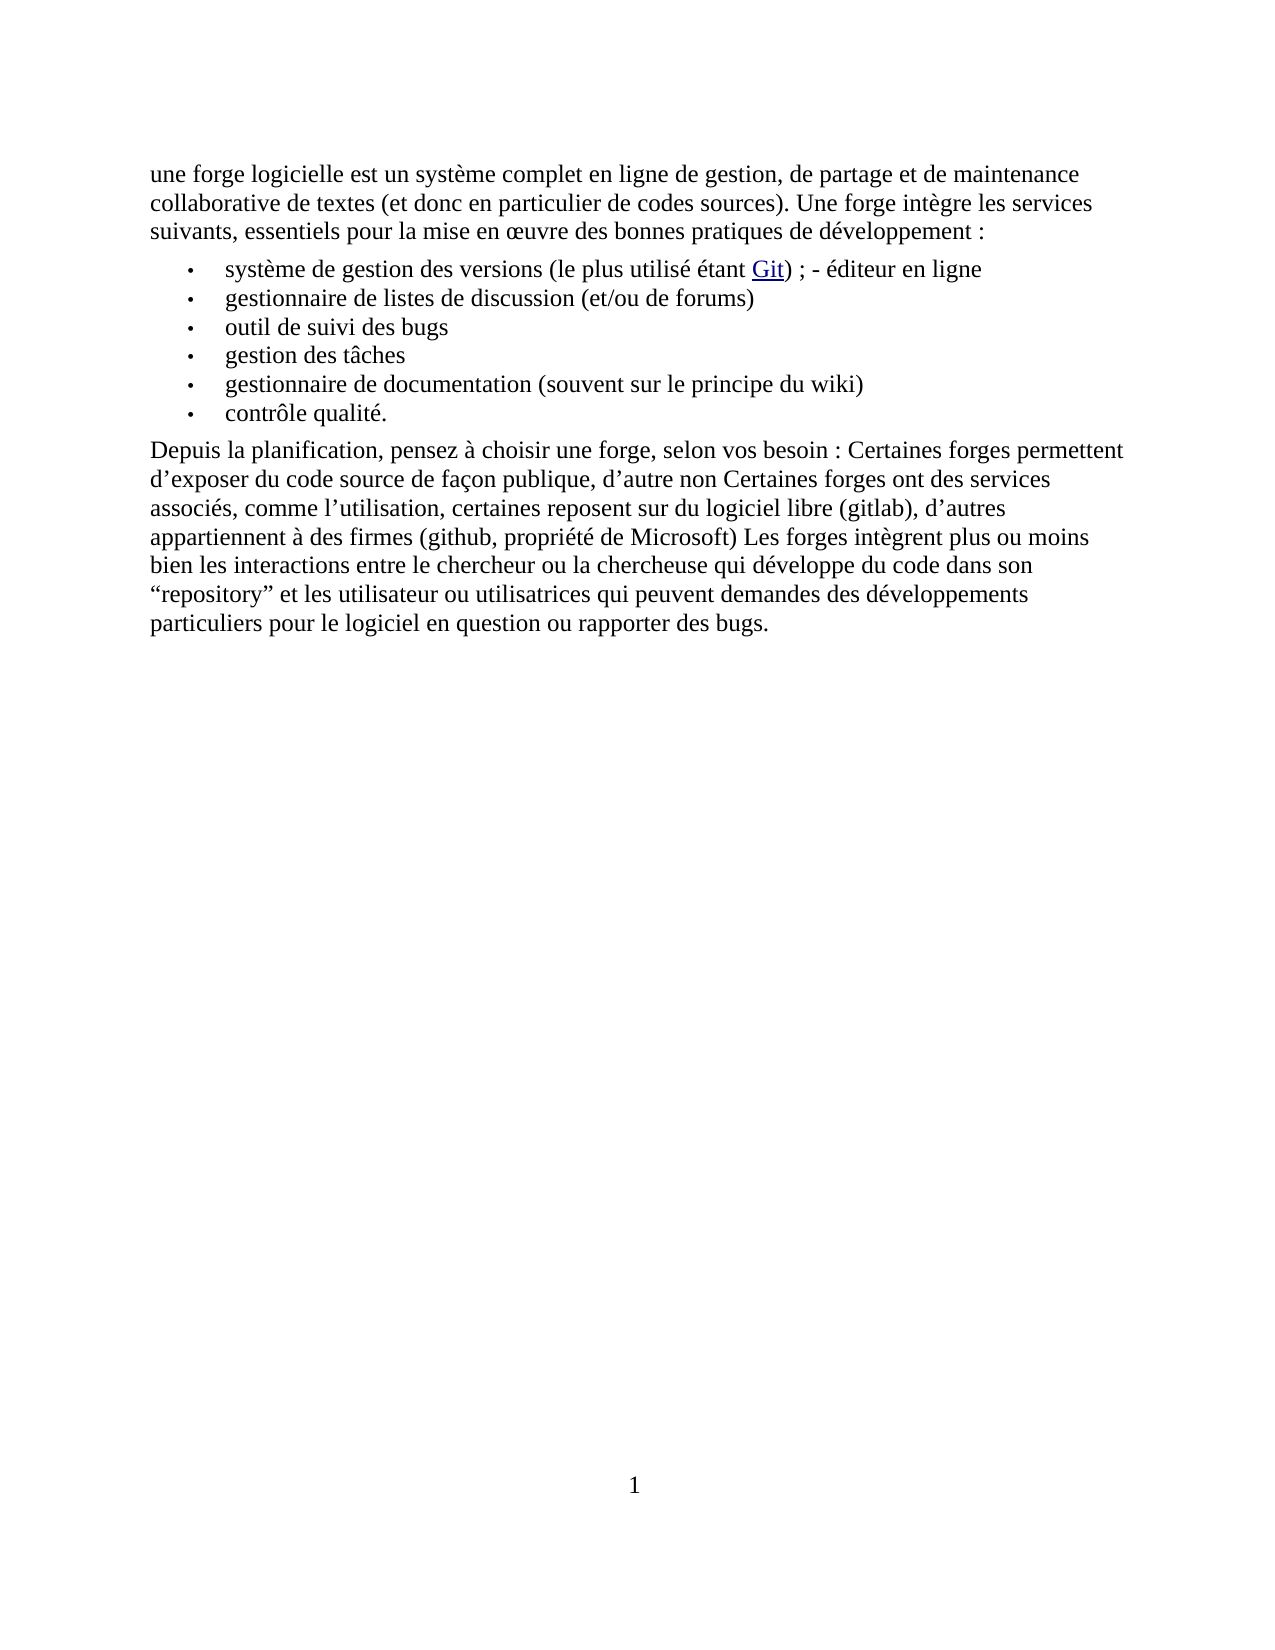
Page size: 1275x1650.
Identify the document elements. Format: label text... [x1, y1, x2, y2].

text Depuis la planification, pensez à choisir une forge, selon vos besoin : Certaines forges permettent d’exposer du code source de façon publique, d’autre non Certaines forges ont des services associés, comme l’utilisation, certaines reposent sur du logiciel libre (gitlab), d’autres appartiennent à des firmes (github, propriété de Microsoft) Les forges intègrent plus ou moins bien les interactions entre le chercheur ou la chercheuse qui développe du code dans son “repository” et les utilisateur ou utilisatrices qui peuvent demandes des développements particuliers pour le logiciel en question ou rapporter des bugs. [150, 436, 1125, 637]
list gestionnaire de documentation (souvent sur le principe du wiki) [187, 369, 1125, 398]
list système de gestion des versions (le plus utilisé étant Git) ; - éditeur en ligne [187, 254, 1125, 283]
list contrôle qualité. [187, 398, 1125, 427]
list gestionnaire de listes de discussion (et/ou de forums) [187, 283, 1125, 312]
list outil de suivi des bugs [187, 312, 1125, 340]
text une forge logicielle est un système complet en ligne de gestion, de partage et de maintenance collaborative de textes (et donc en particulier de codes sources). Une forge intègre les services suivants, essentiels pour la mise en œuvre des bonnes pratiques de développement : [150, 159, 1125, 245]
list gestion des tâches [187, 340, 1125, 369]
